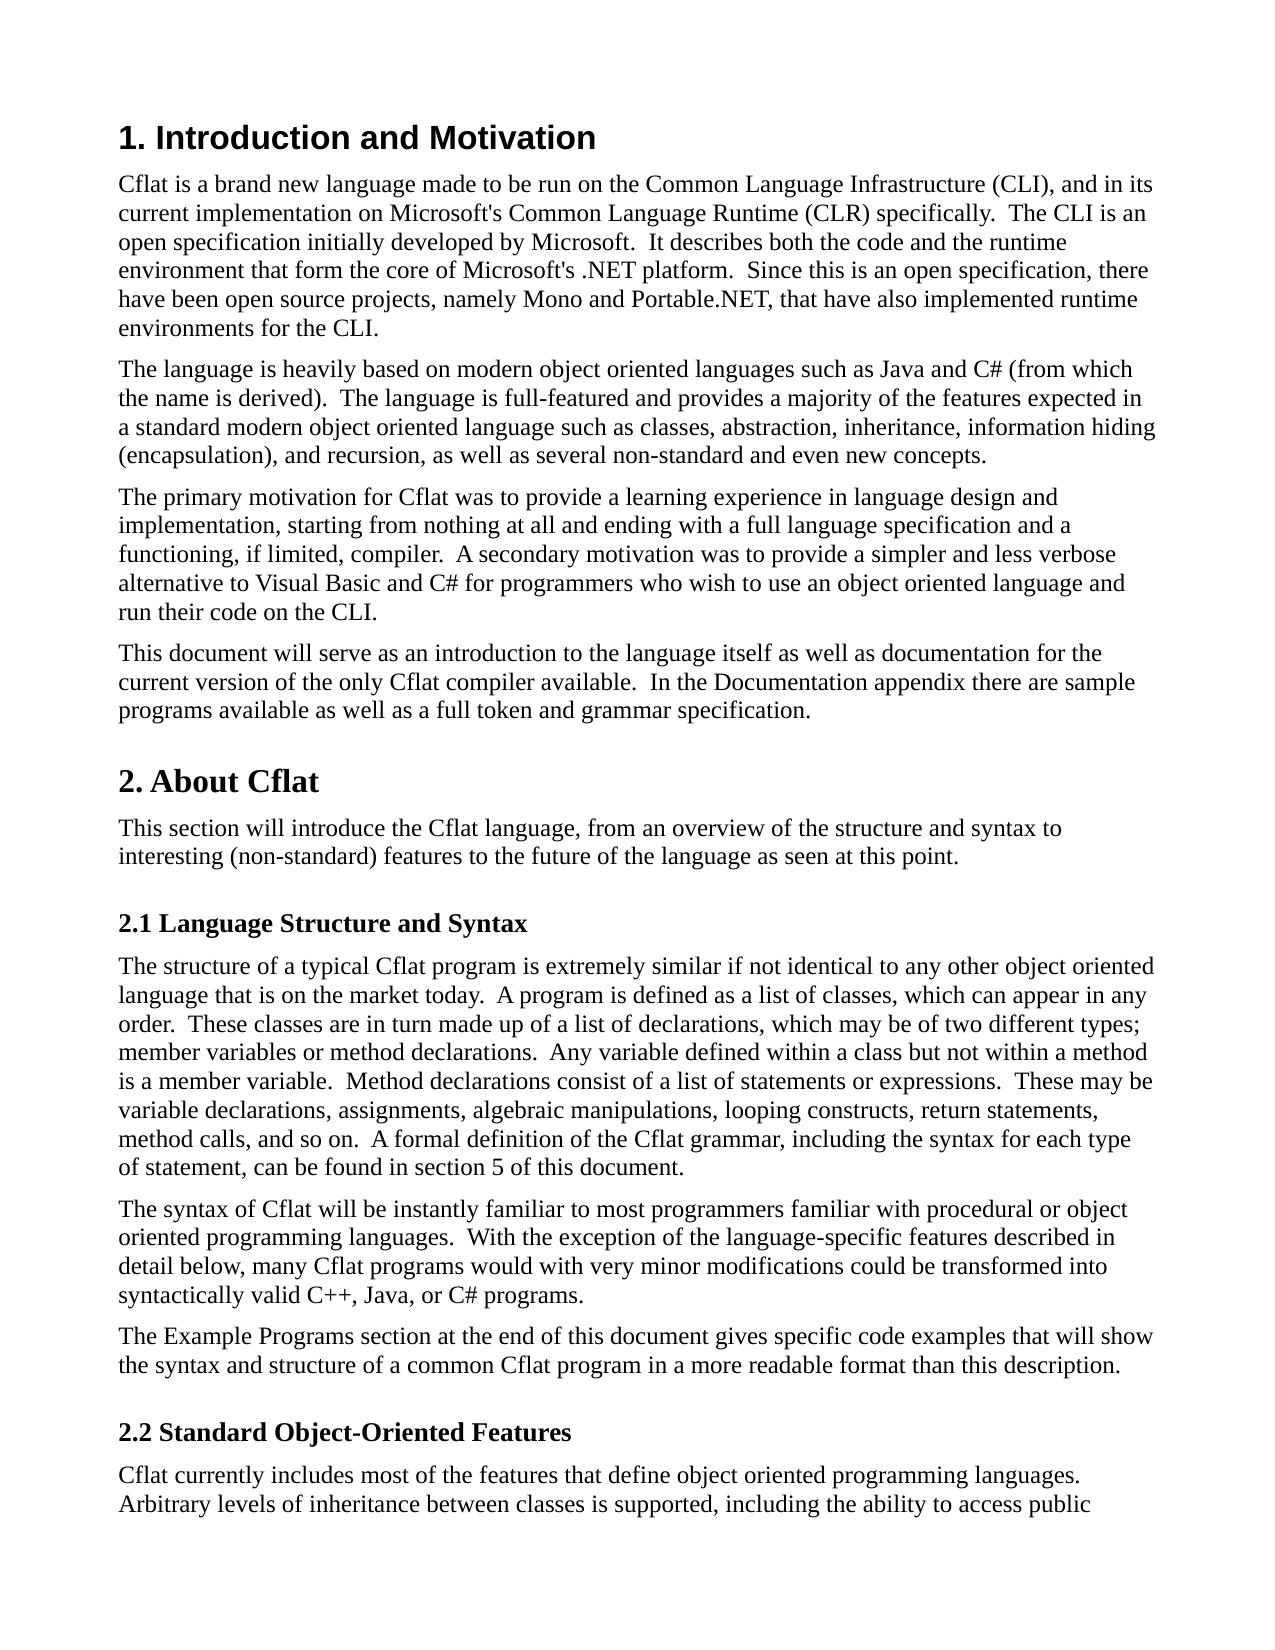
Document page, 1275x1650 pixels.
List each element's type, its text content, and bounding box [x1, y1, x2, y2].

text The Example Programs section at the end of this document gives specific code examples that will show the syntax and structure of a common Cflat program in a more readable format than this description. [118, 1321, 1157, 1379]
subtitle 2. About Cflat [118, 762, 1157, 800]
subtitle 2.2 Standard Object-Oriented Features [118, 1416, 1157, 1447]
text The primary motivation for Cflat was to provide a learning experience in language design and implementation, starting from nothing at all and ending with a full language specification and a functioning, if limited, compiler. A secondary motivation was to provide a simpler and less verbose alternative to Visual Basic and C# for programmers who wish to use an object oriented language and run their code on the CLI. [118, 482, 1157, 626]
text The language is heavily based on modern object oriented languages such as Java and C# (from which the name is derived). The language is full-featured and provides a majority of the features expected in a standard modern object oriented language such as classes, abstraction, inheritance, information hiding (encapsulation), and recursion, as well as several non-standard and even new concepts. [118, 354, 1157, 469]
text This section will introduce the Cflat language, from an overview of the structure and syntax to interesting (non-standard) features to the future of the language as seen at this point. [118, 813, 1157, 870]
text Cflat is a brand new language made to be run on the Common Language Infrastructure (CLI), and in its current implementation on Microsoft's Common Language Runtime (CLR) specifically. The CLI is an open specification initially developed by Microsoft. It describes both the code and the runtime environment that form the core of Microsoft's .NET platform. Since this is an open specification, there have been open source projects, namely Mono and Portable.NET, that have also implemented runtime environments for the CLI. [118, 169, 1157, 342]
text This document will serve as an introduction to the language itself as well as documentation for the current version of the only Cflat compiler available. In the Documentation appendix there are sample programs available as well as a full token and grammar specification. [118, 638, 1157, 724]
text The syntax of Cflat will be instantly familiar to most programmers familiar with procedural or object oriented programming languages. With the exception of the language-specific features described in detail below, many Cflat programs would with very minor modifications could be transformed into syntactically valid C++, Java, or C# programs. [118, 1194, 1157, 1309]
subtitle 2.1 Language Structure and Syntax [118, 908, 1157, 939]
text The structure of a typical Cflat program is extremely similar if not identical to any other object oriented language that is on the market today. A program is defined as a list of classes, which can appear in any order. These classes are in turn made up of a list of declarations, which may be of two different types; member variables or method declarations. Any variable defined within a class but not within a method is a member variable. Method declarations consist of a list of statements or expressions. These may be variable declarations, assignments, algebraic manipulations, looping constructs, return statements, method calls, and so on. A formal definition of the Cflat grammar, including the syntax for each type of statement, can be found in section 5 of this document. [118, 951, 1157, 1181]
subtitle 1. Introduction and Motivation [118, 118, 1157, 157]
text Cflat currently includes most of the features that define object oriented programming languages. Arbitrary levels of inheritance between classes is supported, including the ability to access public [118, 1460, 1157, 1517]
